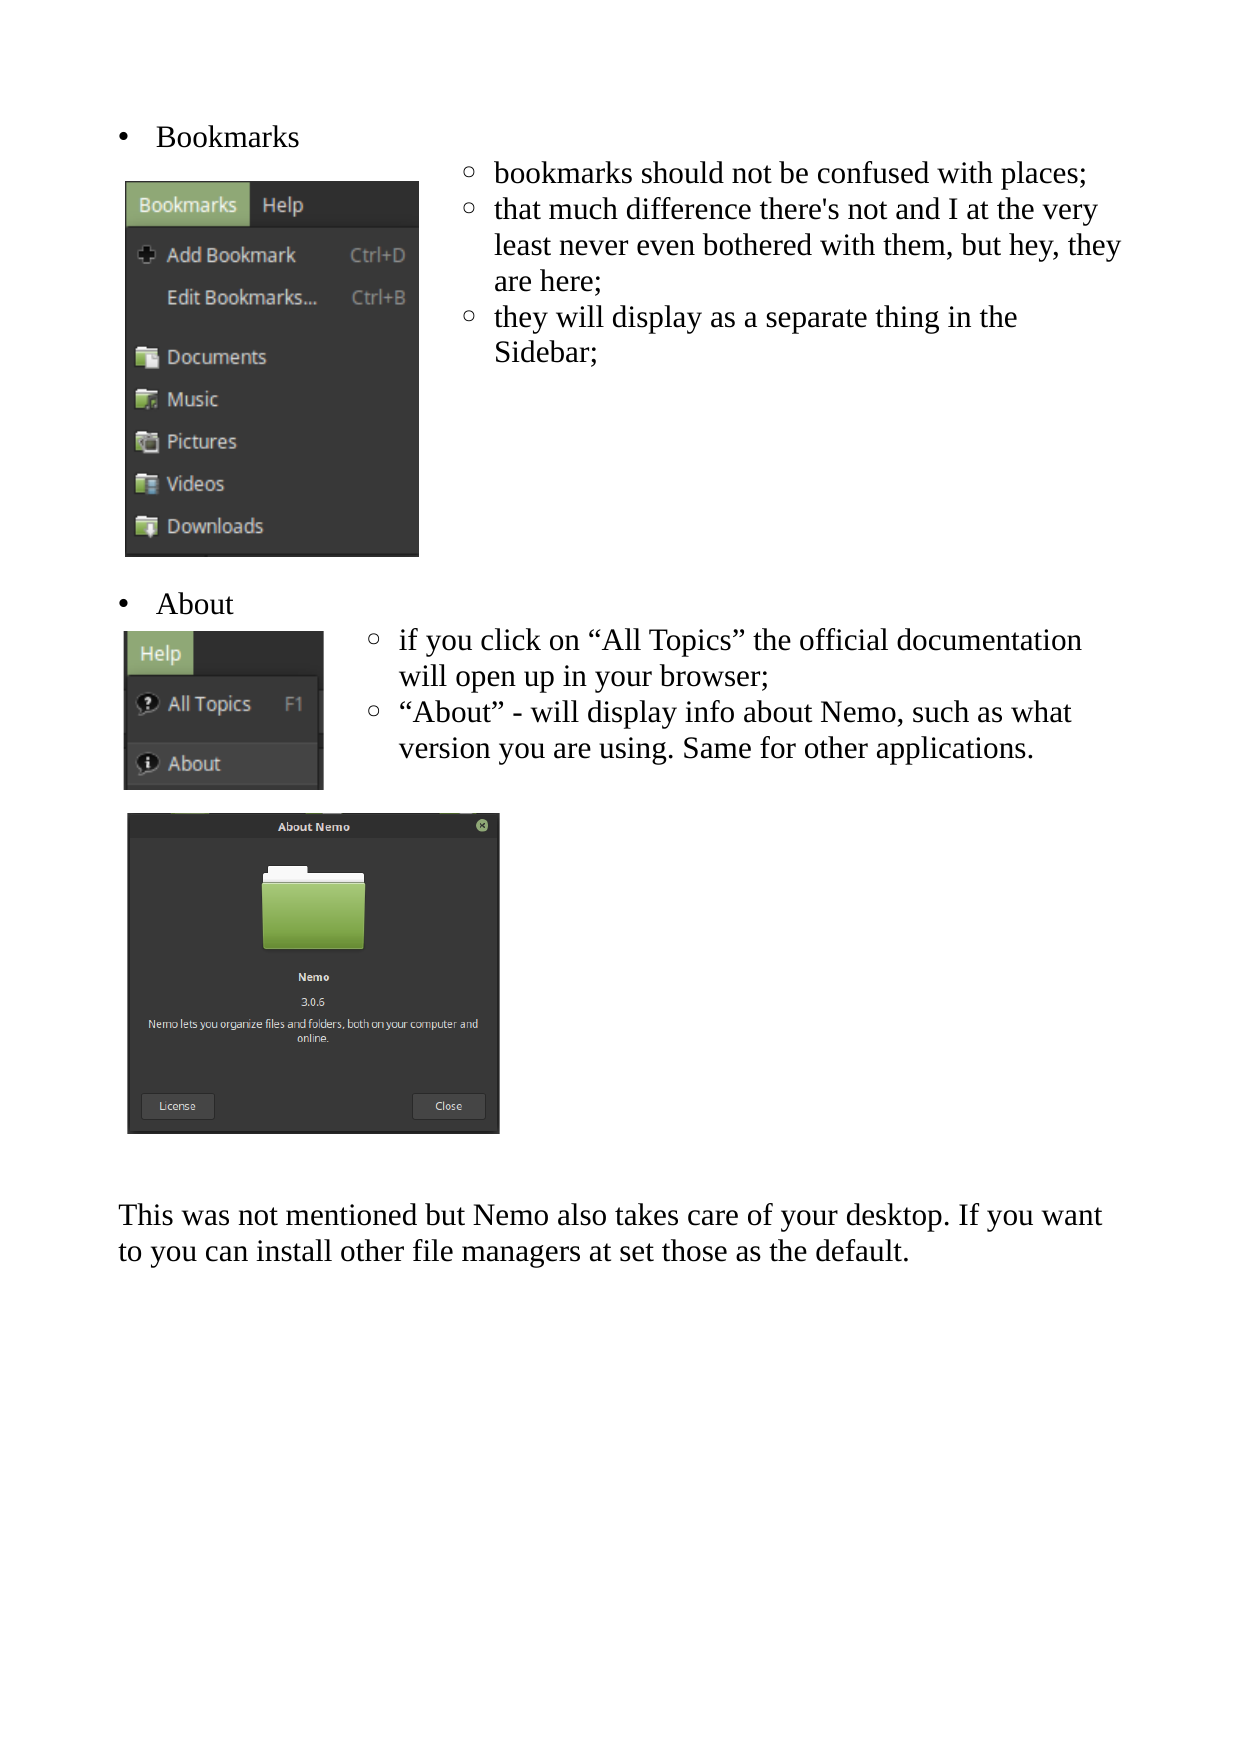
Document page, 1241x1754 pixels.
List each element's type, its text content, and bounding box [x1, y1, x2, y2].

list if you click on “All Topics” the official documentation will open up in your browser; [156, 621, 1122, 693]
picture [123, 631, 324, 790]
list that much difference there's not and I at the very least never even bothered with them, but hey, they are here; [419, 190, 1122, 298]
list bookmarks should not be confused with places; [156, 154, 1122, 190]
picture [125, 181, 419, 557]
list Bookmarks [118, 118, 1122, 154]
picture [127, 813, 500, 1134]
text This was not mentioned but Nemo also takes care of your desktop. If you want to you can install other file managers at set those as the default. [118, 1196, 1122, 1268]
list “About” - will display info about Nemo, such as what version you are using. Same for other applications. [324, 693, 1122, 765]
list they will display as a separate thing in the Sidebar; [419, 298, 1122, 370]
list About [118, 585, 1122, 621]
